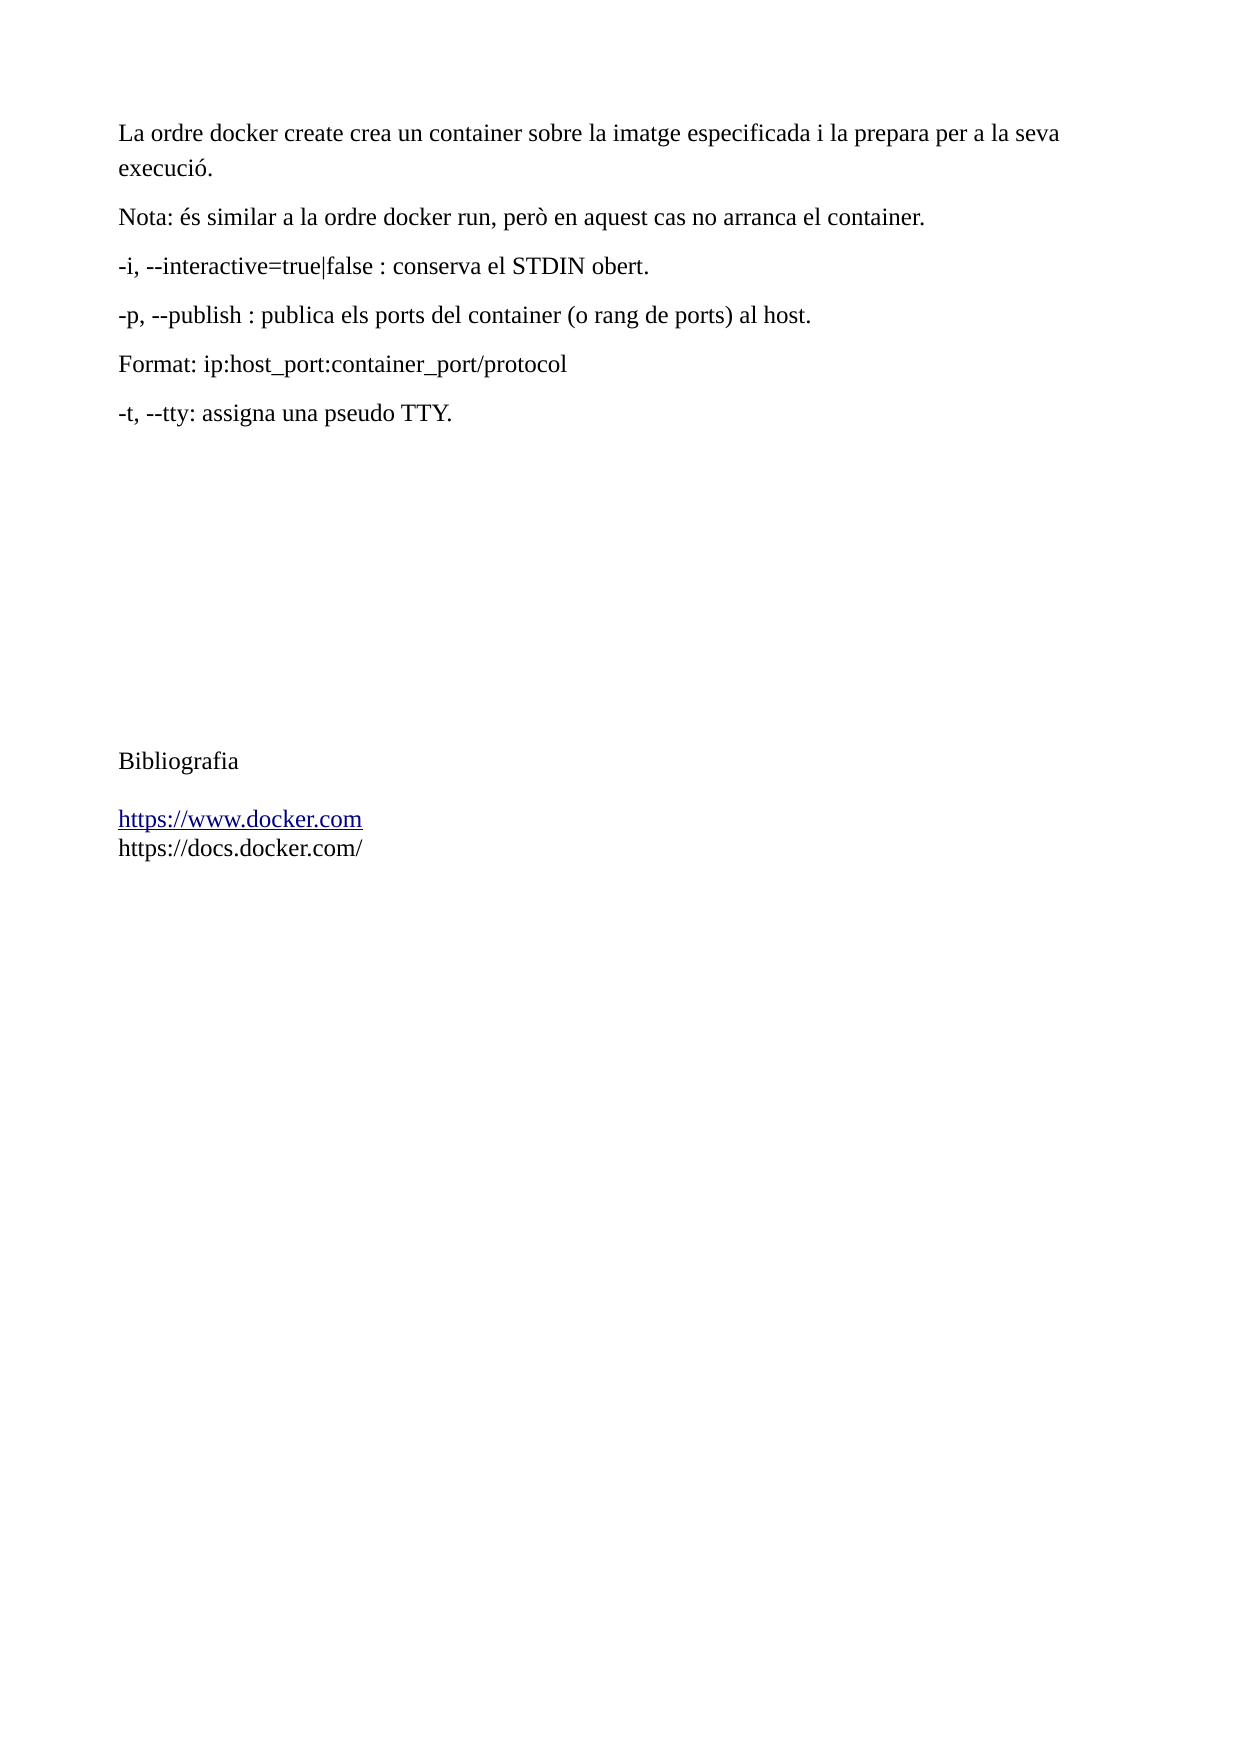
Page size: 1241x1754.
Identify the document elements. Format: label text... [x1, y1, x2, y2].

text -t, --tty: assigna una pseudo TTY. [118, 398, 1122, 427]
text https://www.docker.com [118, 804, 1122, 833]
text -p, --publish : publica els ports del container (o rang de ports) al host. [118, 300, 1122, 328]
text La ordre docker create crea un container sobre la imatge especificada i la prepara per a la seva execució. [118, 118, 1122, 181]
text https://docs.docker.com/ [118, 833, 1122, 861]
text -i, --interactive=true|false : conserva el STDIN obert. [118, 251, 1122, 279]
text Format: ip:host_port:container_port/protocol [118, 349, 1122, 378]
text Nota: és similar a la ordre docker run, però en aquest cas no arranca el container. [118, 202, 1122, 230]
text Bibliografia [118, 746, 1122, 775]
